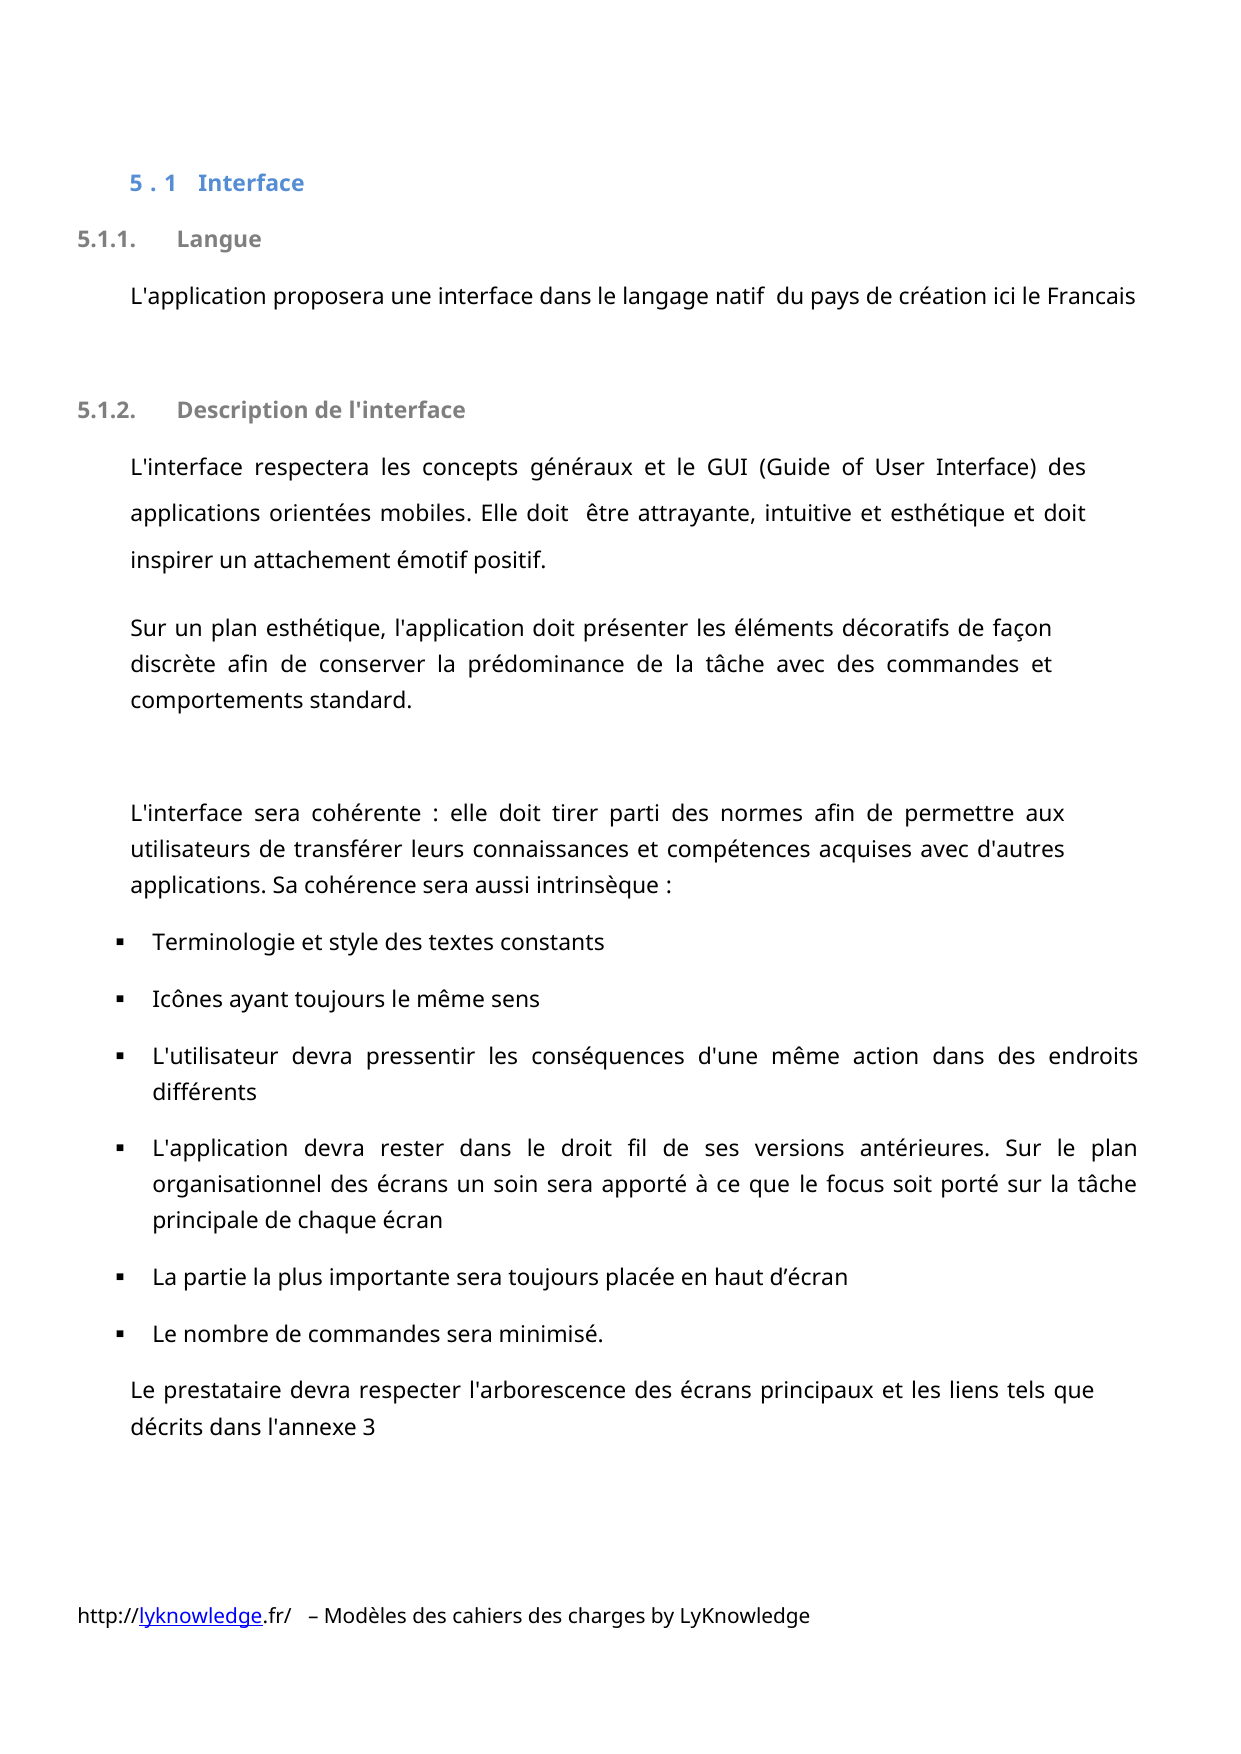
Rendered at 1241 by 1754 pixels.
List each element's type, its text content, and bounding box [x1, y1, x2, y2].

text L'interface respectera les concepts généraux et le GUI (Guide of User Interface) des applications orientées mobiles. Elle doit être attrayante, intuitive et esthétique et doit inspirer un attachement émotif positif. [130, 451, 1086, 576]
text Sur un plan esthétique, l'application doit présenter les éléments décoratifs de façon discrète afin de conserver la prédominance de la tâche avec des commandes et comportements standard. [130, 612, 1053, 715]
text 5.1.2. Description de l'interface [77, 394, 1138, 425]
list La partie la plus importante sera toujours placée en haut d’écran [114, 1261, 1138, 1292]
text L'interface sera cohérente : elle doit tirer parti des normes afin de permettre aux utilisateurs de transférer leurs connaissances et compétences acquises avec d'autres applications. Sa cohérence sera aussi intrinsèque : [130, 797, 1065, 901]
text Le prestataire devra respecter l'arborescence des écrans principaux et les liens tels que décrits dans l'annexe 3 [130, 1374, 1095, 1442]
text 5.1 Interface [129, 167, 1138, 198]
list L'utilisateur devra pressentir les conséquences d'une même action dans des endroits différents [114, 1039, 1138, 1107]
list Terminologie et style des textes constants [114, 926, 1138, 957]
text L'application proposera une interface dans le langage natif du pays de création ici le Francais [130, 280, 1138, 311]
list L'application devra rester dans le droit fil de ses versions antérieures. Sur le plan organisationnel des écrans un soin sera apporté à ce que le focus soit porté sur la tâche principale de chaque écran [114, 1132, 1138, 1235]
text 5.1.1. Langue [77, 223, 1138, 255]
list Icônes ayant toujours le même sens [114, 983, 1138, 1014]
list Le nombre de commandes sera minimisé. [114, 1318, 1138, 1349]
